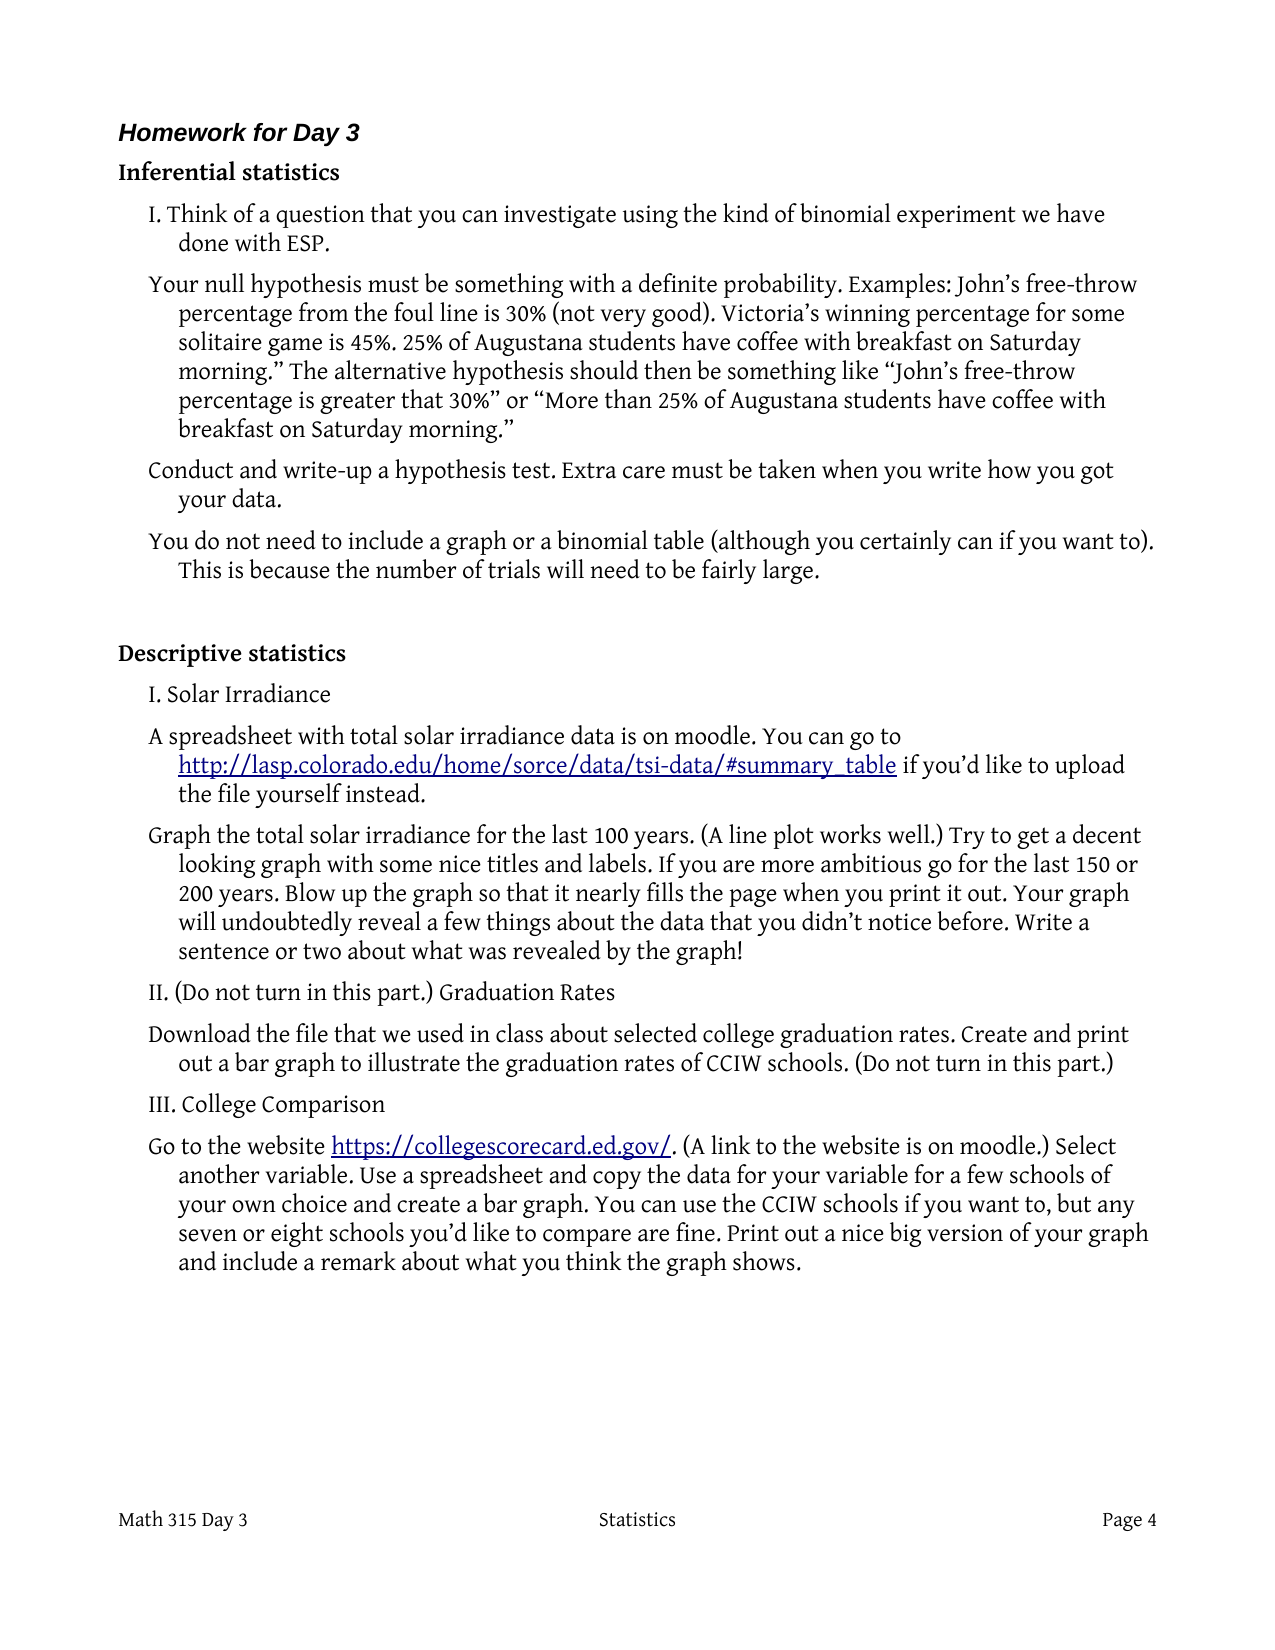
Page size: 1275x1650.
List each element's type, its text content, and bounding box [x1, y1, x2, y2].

text Graph the total solar irradiance for the last 100 years. (A line plot works well.) Try to get a decent looking graph with some nice titles and labels. If you are more ambitious go for the last 150 or 200 years. Blow up the graph so that it nearly fills the page when you print it out. Your graph will undoubtedly reveal a few things about the data that you didn’t notice before. Write a sentence or two about what was revealed by the graph! [148, 822, 1157, 966]
text Conduct and write-up a hypothesis test. Extra care must be taken when you write how you got your data. [148, 457, 1157, 515]
subtitle Homework for Day 3 [118, 118, 1157, 147]
text Your null hypothesis must be something with a definite probability. Examples: John’s free-throw percentage from the foul line is 30% (not very good). Victoria’s winning percentage for some solitaire game is 45%. 25% of Augustana students have coffee with breakfast on Saturday morning.” The alternative hypothesis should then be something like “John’s free-throw percentage is greater that 30%” or “More than 25% of Augustana students have coffee with breakfast on Saturday morning.” [148, 271, 1157, 444]
text A spreadsheet with total solar irradiance data is on moodle. You can go to http://lasp.colorado.edu/home/sorce/data/tsi-data/#summary_table if you’d like to upload the file yourself instead. [148, 722, 1157, 809]
text III. College Comparison [148, 1091, 1157, 1120]
text II. (Do not turn in this part.) Graduation Rates [148, 979, 1157, 1008]
text You do not need to include a graph or a binomial table (although you certainly can if you want to). This is because the number of trials will need to be fairly large. [148, 527, 1157, 585]
text I. Think of a question that you can investigate using the kind of binomial experiment we have done with ESP. [148, 200, 1157, 258]
text Go to the website https://collegescorecard.ed.gov/. (A link to the website is on moodle.) Select another variable. Use a spreadsheet and copy the data for your variable for a few schools of your own choice and create a bar graph. You can use the CCIW schools if you want to, but any seven or eight schools you’d like to compare are fine. Print out a nice big version of your graph and include a remark about what you think the graph shows. [148, 1132, 1157, 1277]
text Descriptive statistics [118, 639, 1157, 668]
text Inferential statistics [118, 159, 1157, 188]
text Download the file that we used in class about selected college graduation rates. Create and print out a bar graph to illustrate the graduation rates of CCIW schools. (Do not turn in this part.) [148, 1020, 1157, 1078]
text I. Solar Irradiance [148, 681, 1157, 710]
